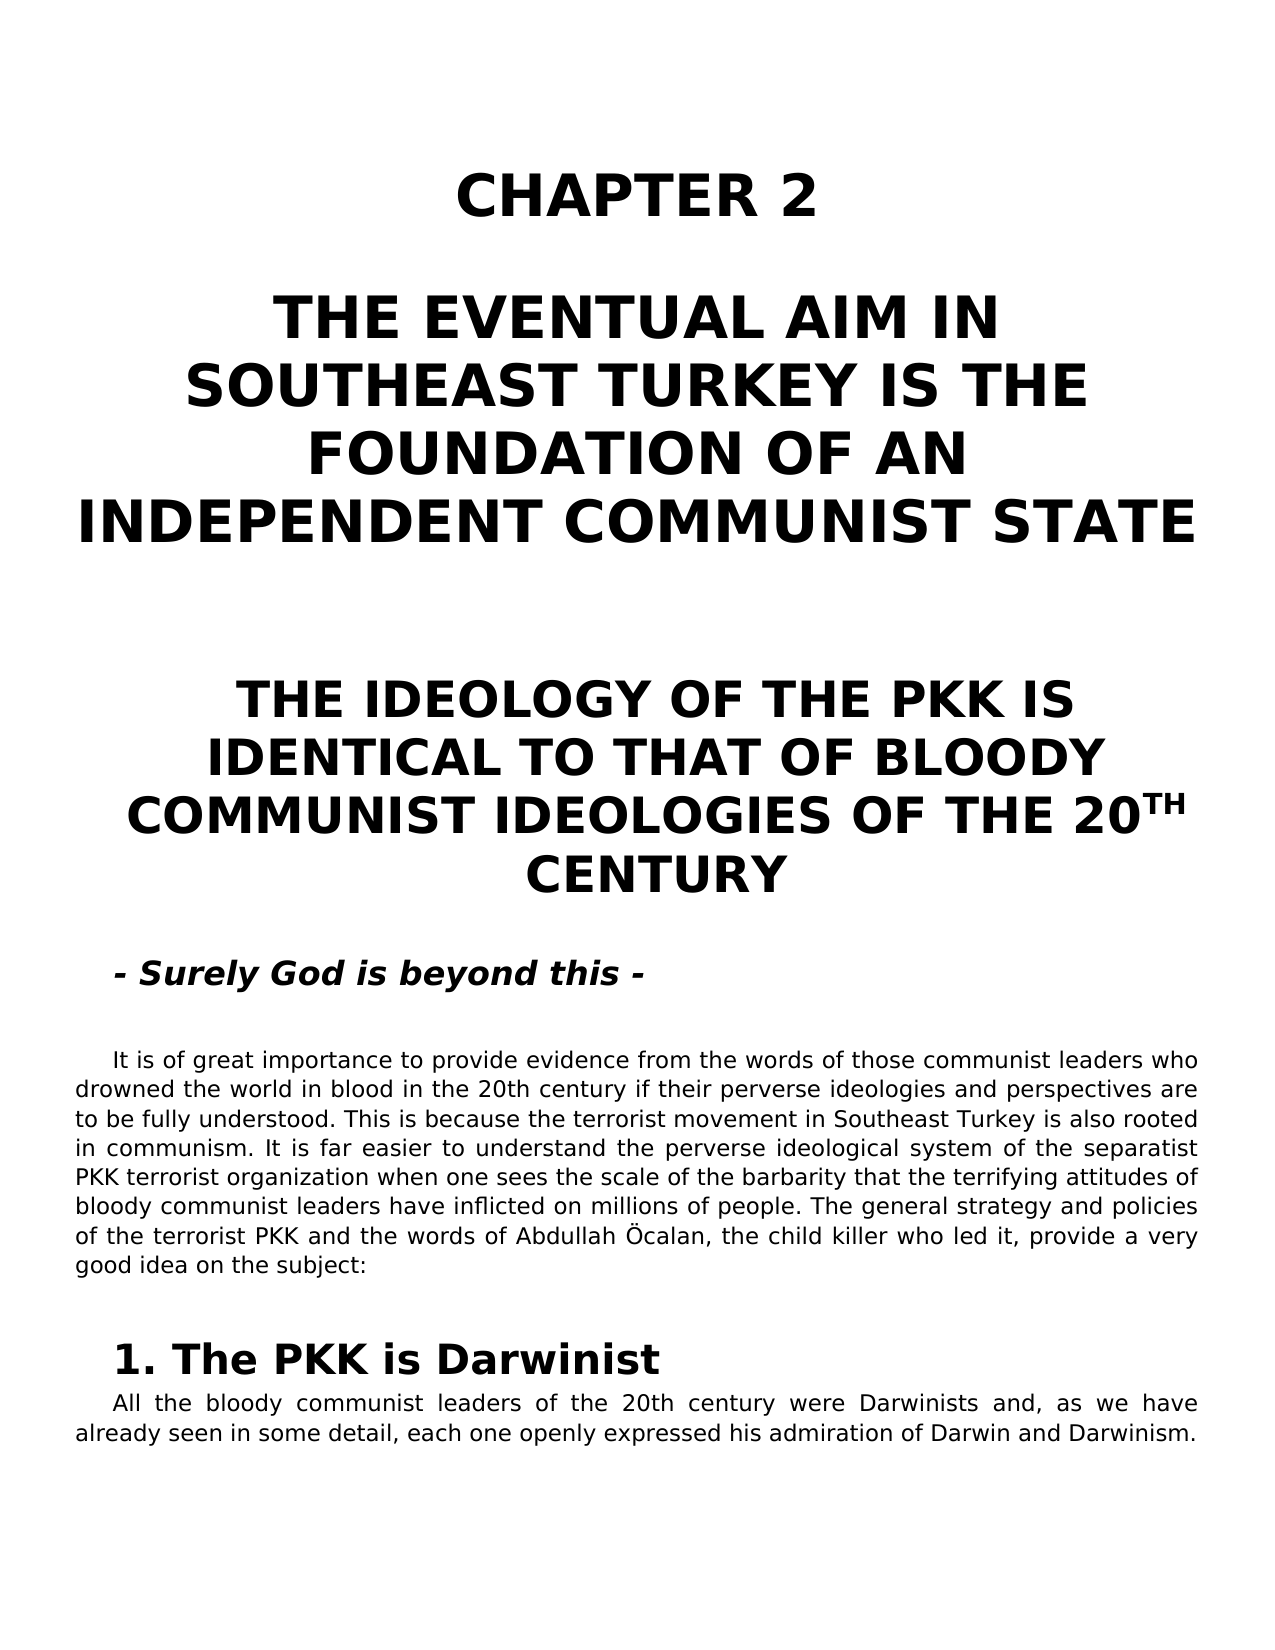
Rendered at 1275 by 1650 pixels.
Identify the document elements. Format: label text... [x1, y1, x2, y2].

text It is of great importance to provide evidence from the words of those communist leaders who drowned the world in blood in the 20th century if their perverse ideologies and perspectives are to be fully understood. This is because the terrorist movement in Southeast Turkey is also rooted in communism. It is far easier to understand the perverse ideological system of the separatist PKK terrorist organization when one sees the scale of the barbarity that the terrifying attitudes of bloody communist leaders have inflicted on millions of people. The general strategy and policies of the terrorist PKK and the words of Abdullah Öcalan, the child killer who led it, provide a very good idea on the subject: [75, 1047, 1200, 1279]
subtitle CHAPTER 2 [75, 162, 1200, 230]
text All the bloody communist leaders of the 20th century were Darwinists and, as we have already seen in some detail, each one openly expressed his admiration of Darwin and Darwinism. [75, 1390, 1200, 1446]
subtitle - Surely God is beyond this - [113, 954, 1200, 993]
subtitle 1. The PKK is Darwinist [112, 1336, 1200, 1384]
subtitle THE EVENTUAL AIM IN SOUTHEAST TURKEY IS THE FOUNDATION OF AN INDEPENDENT COMMUNIST STATE [75, 285, 1200, 556]
subtitle THE IDEOLOGY OF THE PKK IS IDENTICAL TO THAT OF BLOODY COMMUNIST IDEOLOGIES OF THE 20TH CENTURY [112, 671, 1200, 904]
